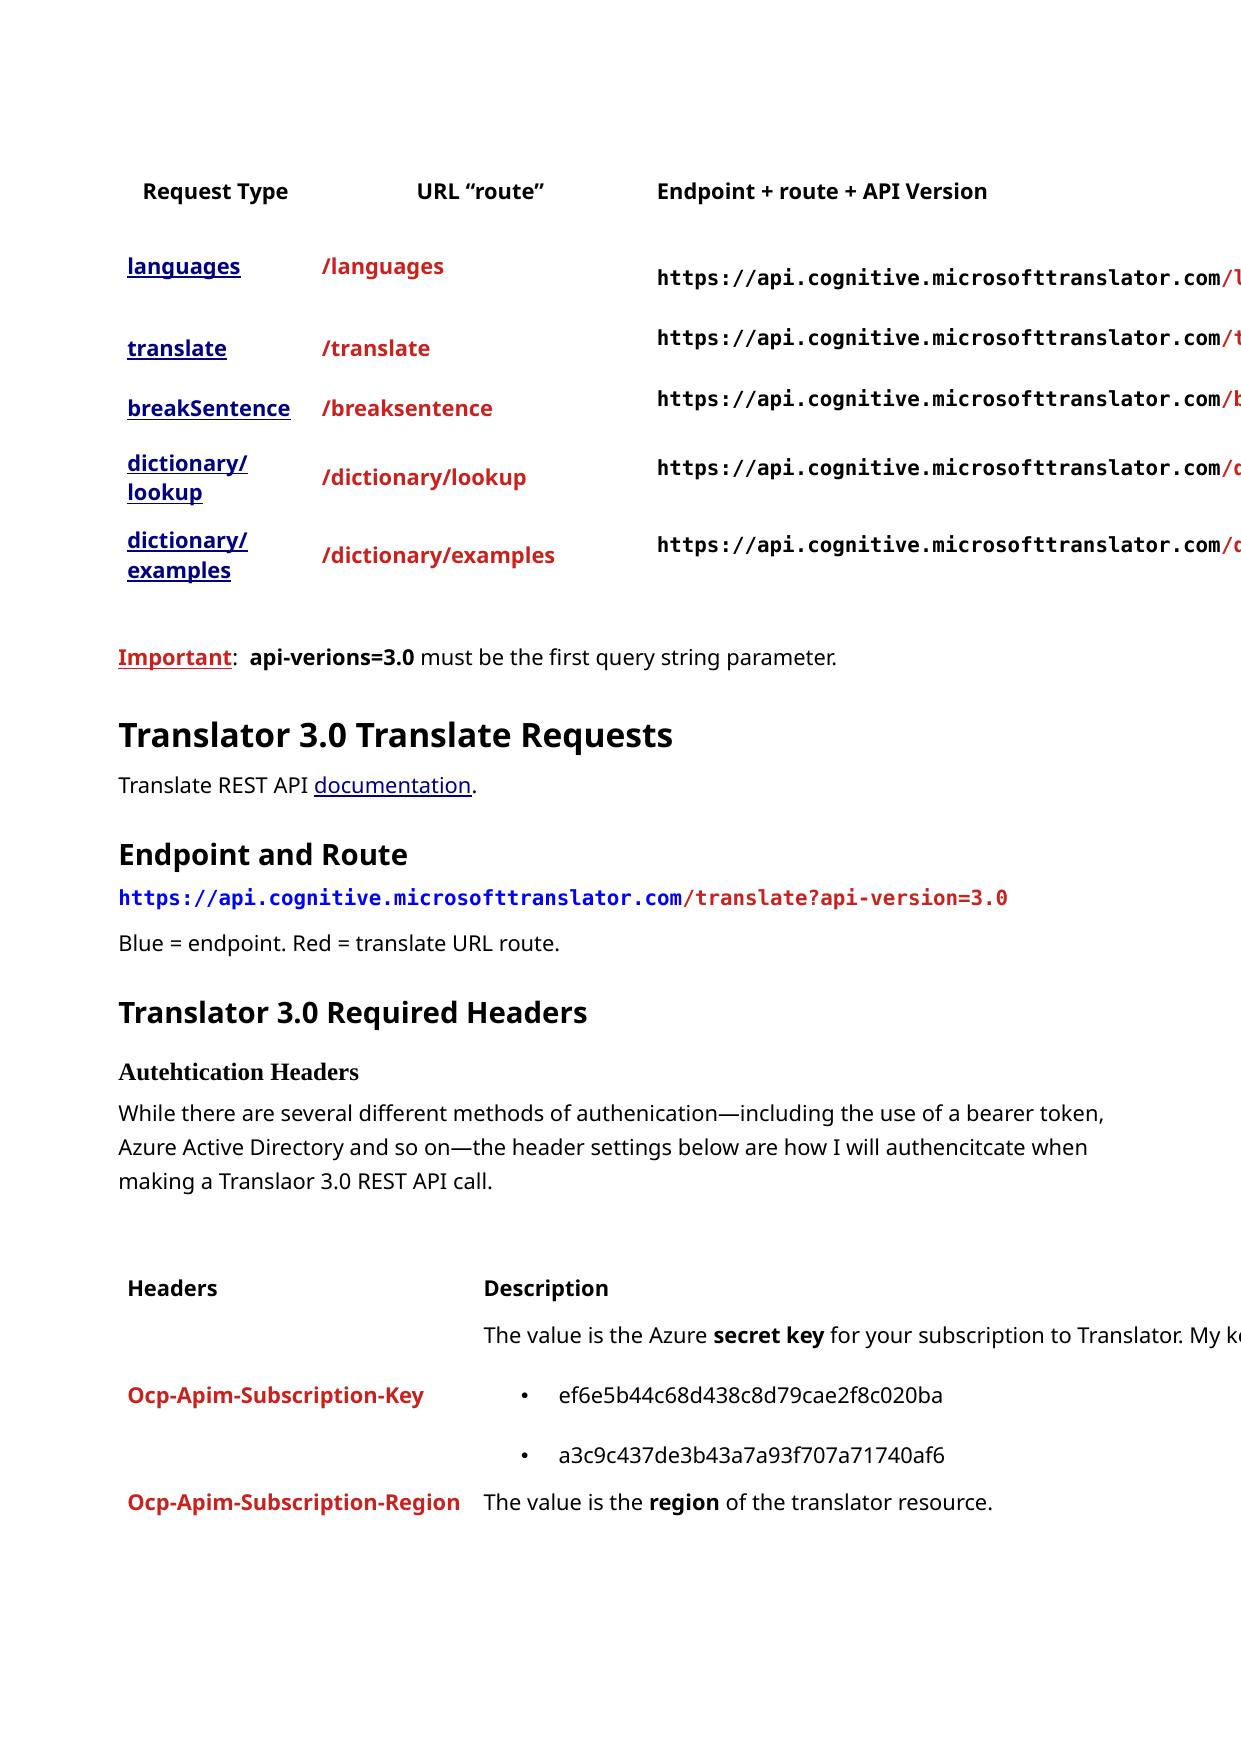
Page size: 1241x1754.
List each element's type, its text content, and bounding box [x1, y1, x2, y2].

text https://api.cognitive.microsofttranslator.com/translate?api-version=3.0 [118, 886, 1122, 910]
table_cell https://api.cognitive.microsofttranslator.com/dictionary/examples?api-version=3.0 [648, 516, 1240, 593]
text Translate REST API documentation. [118, 770, 1122, 800]
table_header Description [474, 1264, 1240, 1311]
table_cell /languages [313, 215, 648, 317]
table_cell https://api.cognitive.microsofttranslator.com/breaksentence?api-version=3.0 [648, 378, 1240, 438]
text While there are several different methods of authenication—including the use of a bearer token, Azure Active Directory and so on—the header settings below are how I will authencitcate when making a Translaor 3.0 REST API call. [118, 1098, 1122, 1196]
table_header Request Type [118, 167, 313, 214]
table_cell /breaksentence [313, 378, 648, 438]
table_cell The value is the region of the translator resource. [474, 1478, 1240, 1526]
table_cell https://api.cognitive.microsofttranslator.com/languages?api-version=3.0 [648, 215, 1240, 317]
table_header Headers [118, 1264, 474, 1311]
text Important: api-verions=3.0 must be the first query string parameter. [118, 642, 1122, 672]
table_cell dictionary/lookup [118, 439, 313, 516]
table_cell /dictionary/lookup [313, 439, 648, 516]
table_cell https://api.cognitive.microsofttranslator.com/translate?api-version=3.0 [648, 318, 1240, 378]
text Blue = endpoint. Red = translate URL route. [118, 928, 1122, 958]
subtitle Translator 3.0 Required Headers [118, 992, 1122, 1032]
table_cell languages [118, 215, 313, 317]
table_cell /dictionary/examples [313, 516, 648, 593]
table_header URL “route” [313, 167, 648, 214]
table_cell /translate [313, 318, 648, 378]
table_cell https://api.cognitive.microsofttranslator.com/dictionary/lookup?api-version=3.0 [648, 439, 1240, 516]
table_cell dictionary/examples [118, 516, 313, 593]
table_cell breakSentence [118, 378, 313, 438]
table_cell Ocp-Apim-Subscription-Key [118, 1311, 474, 1478]
table_cell The value is the Azure secret key for your subscription to Translator. My keys are: ef6e5b44c68d438c8d79cae2f8c020ba a3c9c437de3b43a7a93f707a71740af6 [474, 1311, 1240, 1478]
table_header Endpoint + route + API Version [648, 167, 1240, 214]
subtitle Autehtication Headers [118, 1057, 1122, 1085]
subtitle Translator 3.0 Translate Requests [118, 712, 1122, 758]
table_cell Ocp-Apim-Subscription-Region [118, 1478, 474, 1526]
subtitle Endpoint and Route [118, 833, 1122, 873]
table_cell translate [118, 318, 313, 378]
